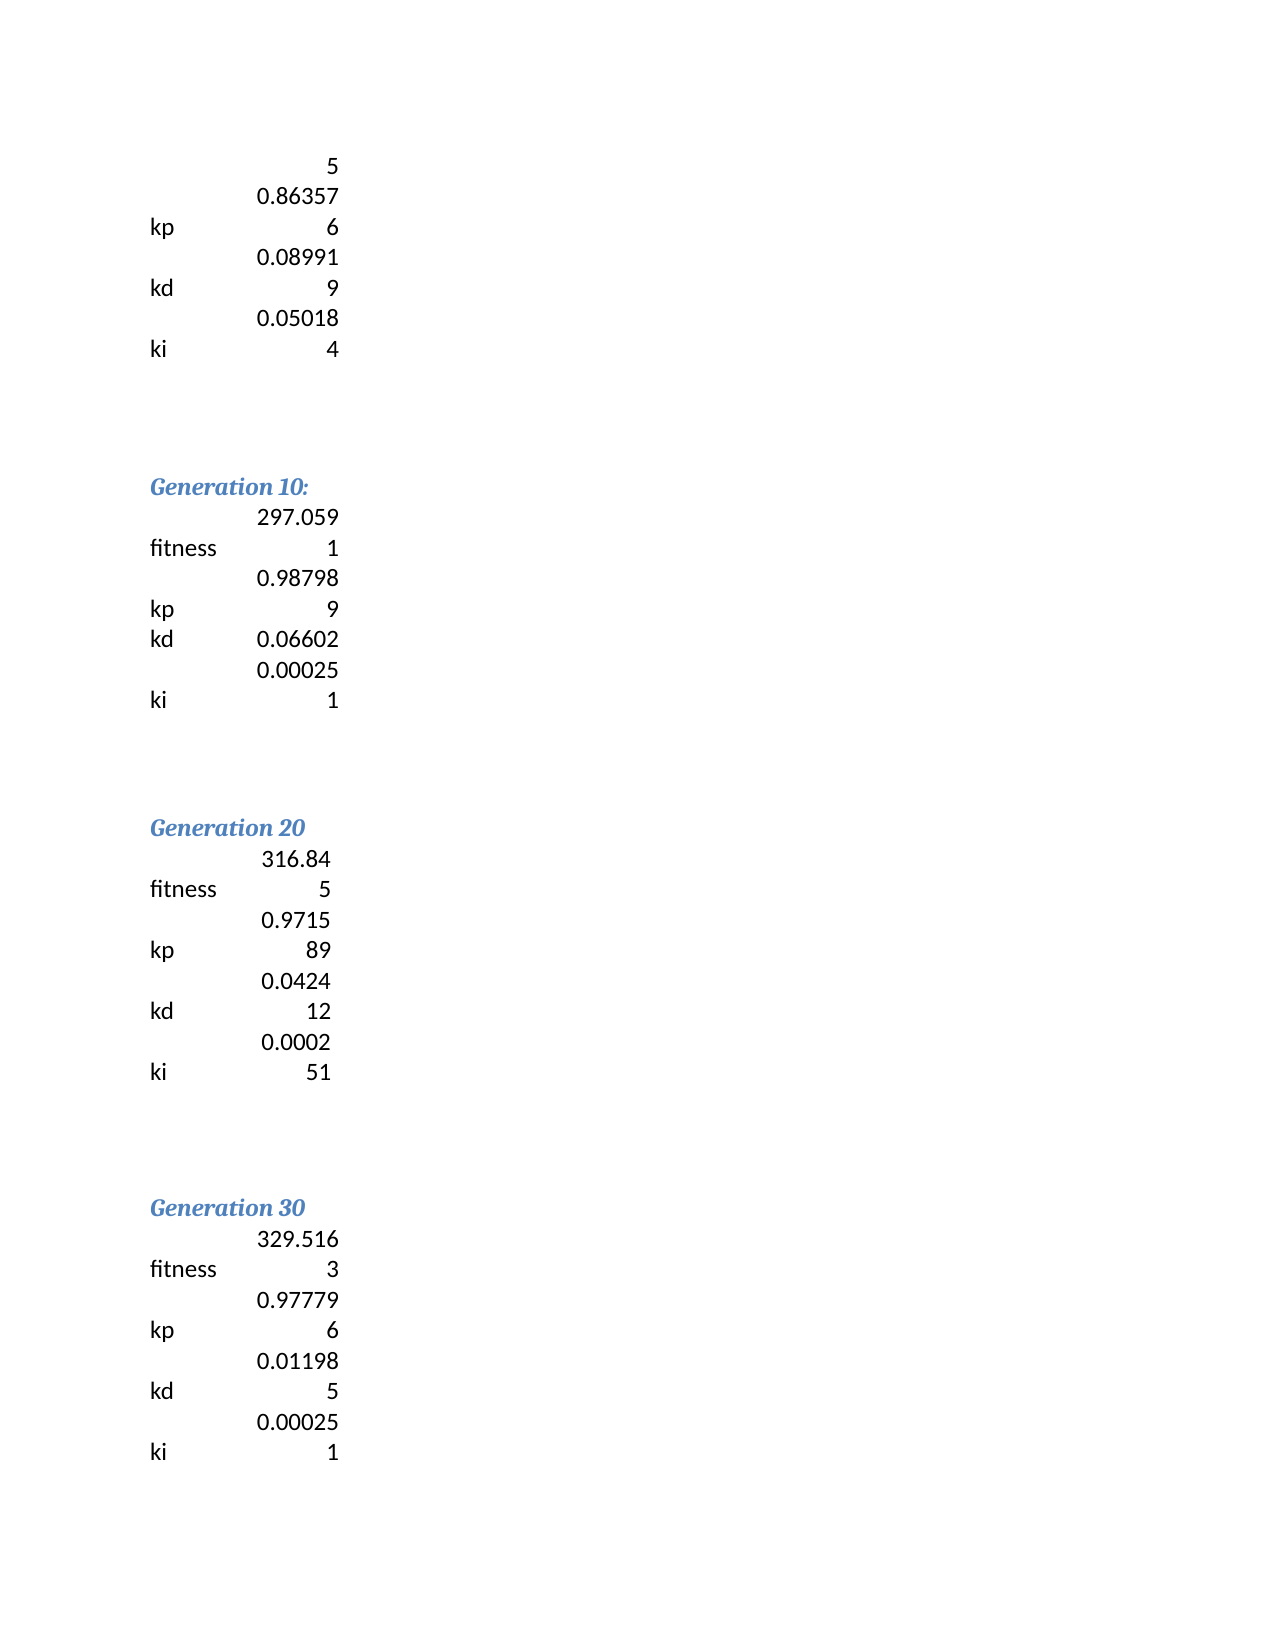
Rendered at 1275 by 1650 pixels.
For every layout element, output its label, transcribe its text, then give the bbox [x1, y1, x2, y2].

table_cell kd [139, 1345, 240, 1406]
table_cell kp [139, 904, 240, 965]
table_cell kd [139, 965, 240, 1026]
table_cell kp [139, 181, 240, 242]
table_cell 0.089919 [240, 242, 350, 303]
table_cell ki [139, 1406, 240, 1467]
table_cell 0.050184 [240, 303, 350, 364]
table_cell 0.000251 [240, 1406, 350, 1467]
table_header 329.5163 [240, 1223, 350, 1284]
table_cell 0.863576 [240, 181, 350, 242]
table_cell 0.987989 [240, 562, 350, 623]
table_header [139, 150, 240, 181]
table_cell ki [139, 303, 240, 364]
table_cell kd [139, 242, 240, 303]
table_cell ki [139, 654, 240, 715]
table_header fitness [139, 501, 240, 562]
table_cell 0.042412 [240, 965, 342, 1026]
table_header fitness [139, 1223, 240, 1284]
table_header 316.845 [240, 843, 342, 904]
subtitle Generation 30 [150, 1194, 1125, 1223]
table_cell 0.011985 [240, 1345, 350, 1406]
table_header 297.0591 [240, 501, 350, 562]
table_cell ki [139, 1026, 240, 1087]
table_cell 0.000251 [240, 1026, 342, 1087]
table_cell kp [139, 1284, 240, 1345]
subtitle Generation 10: [150, 472, 1125, 501]
table_cell 0.06602 [240, 623, 350, 654]
table_cell 0.977796 [240, 1284, 350, 1345]
table_cell kp [139, 562, 240, 623]
table_cell 0.971589 [240, 904, 342, 965]
table_cell 0.000251 [240, 654, 350, 715]
table_cell kd [139, 623, 240, 654]
table_header fitness [139, 843, 240, 904]
subtitle Generation 20 [150, 814, 1125, 843]
table_header 5 [240, 150, 350, 181]
